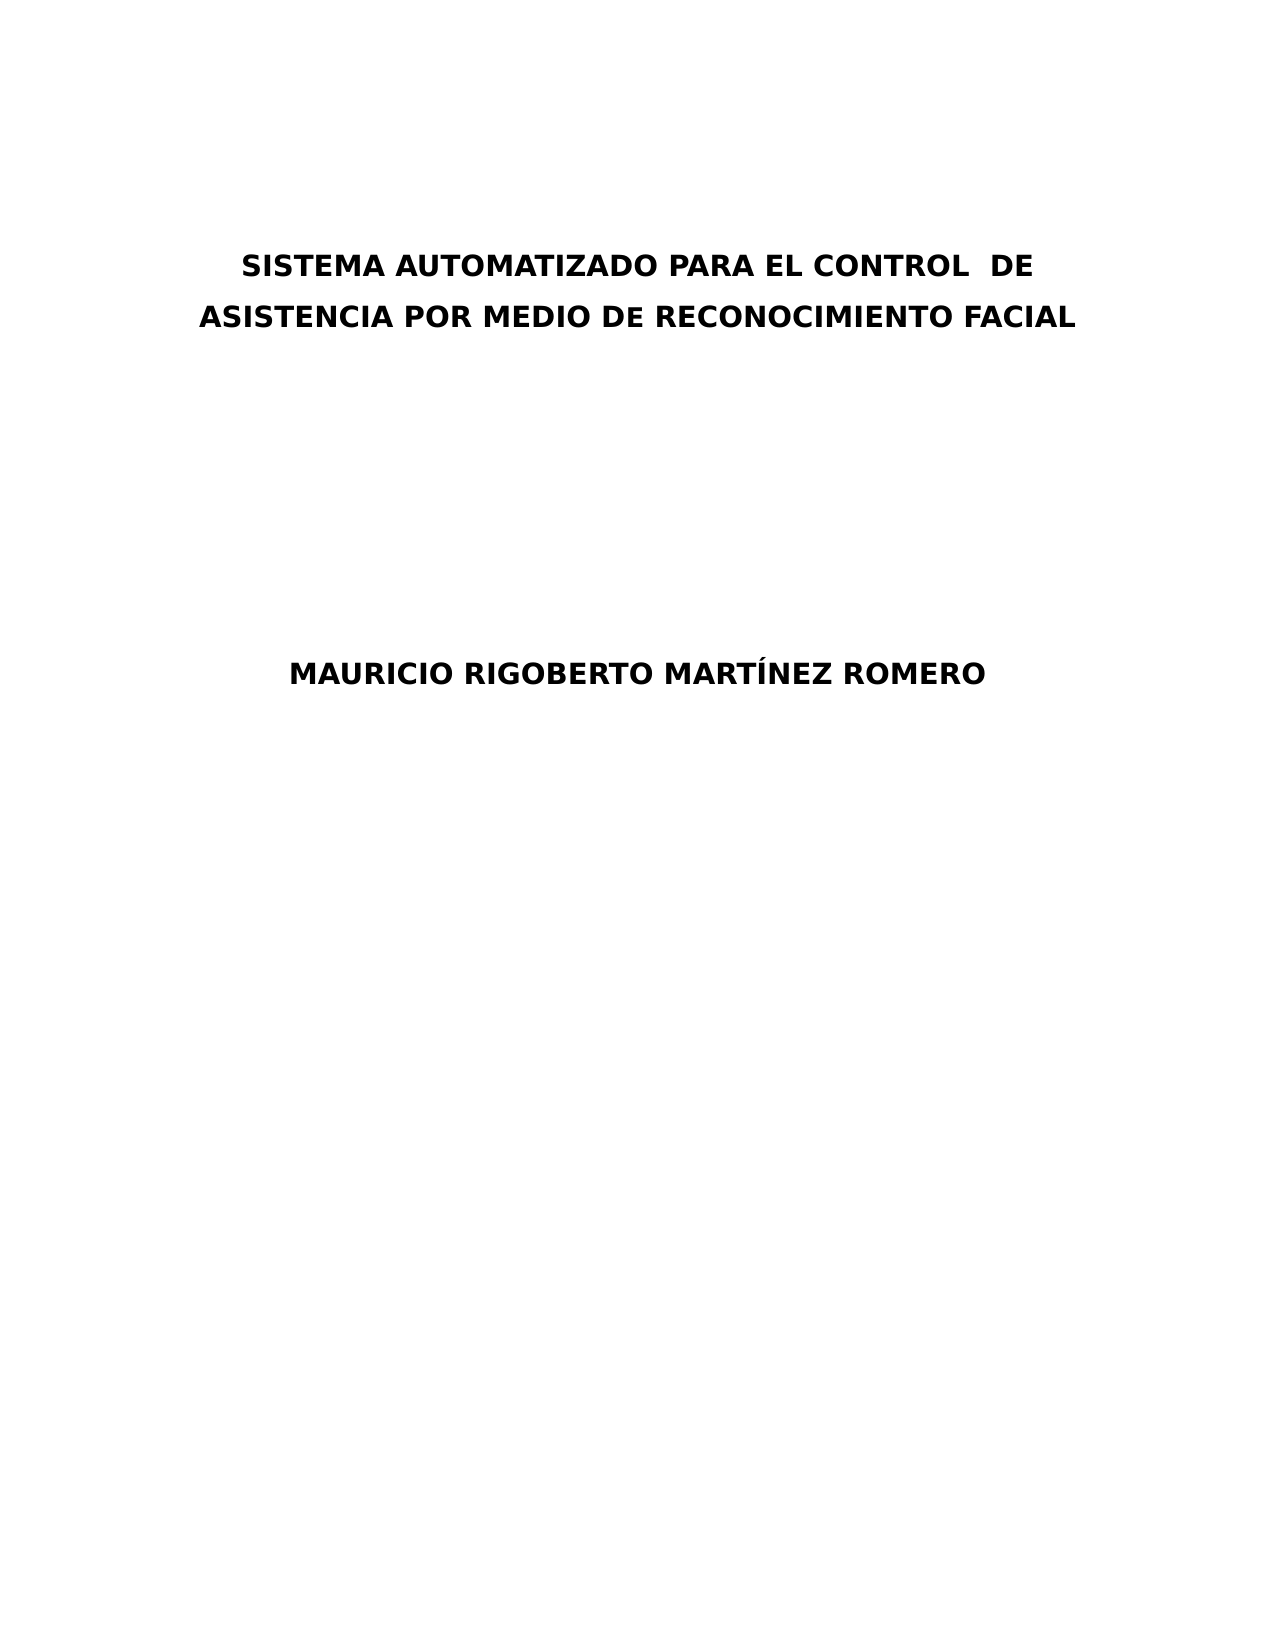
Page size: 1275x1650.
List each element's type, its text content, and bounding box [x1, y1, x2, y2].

text MAURICIO RIGOBERTO MARTÍNEZ ROMERO [148, 657, 1127, 691]
text SISTEMA AUTOMATIZADO PARA EL CONTROL DE ASISTENCIA POR MEDIO DE RECONOCIMIENTO FACIAL [148, 249, 1127, 334]
